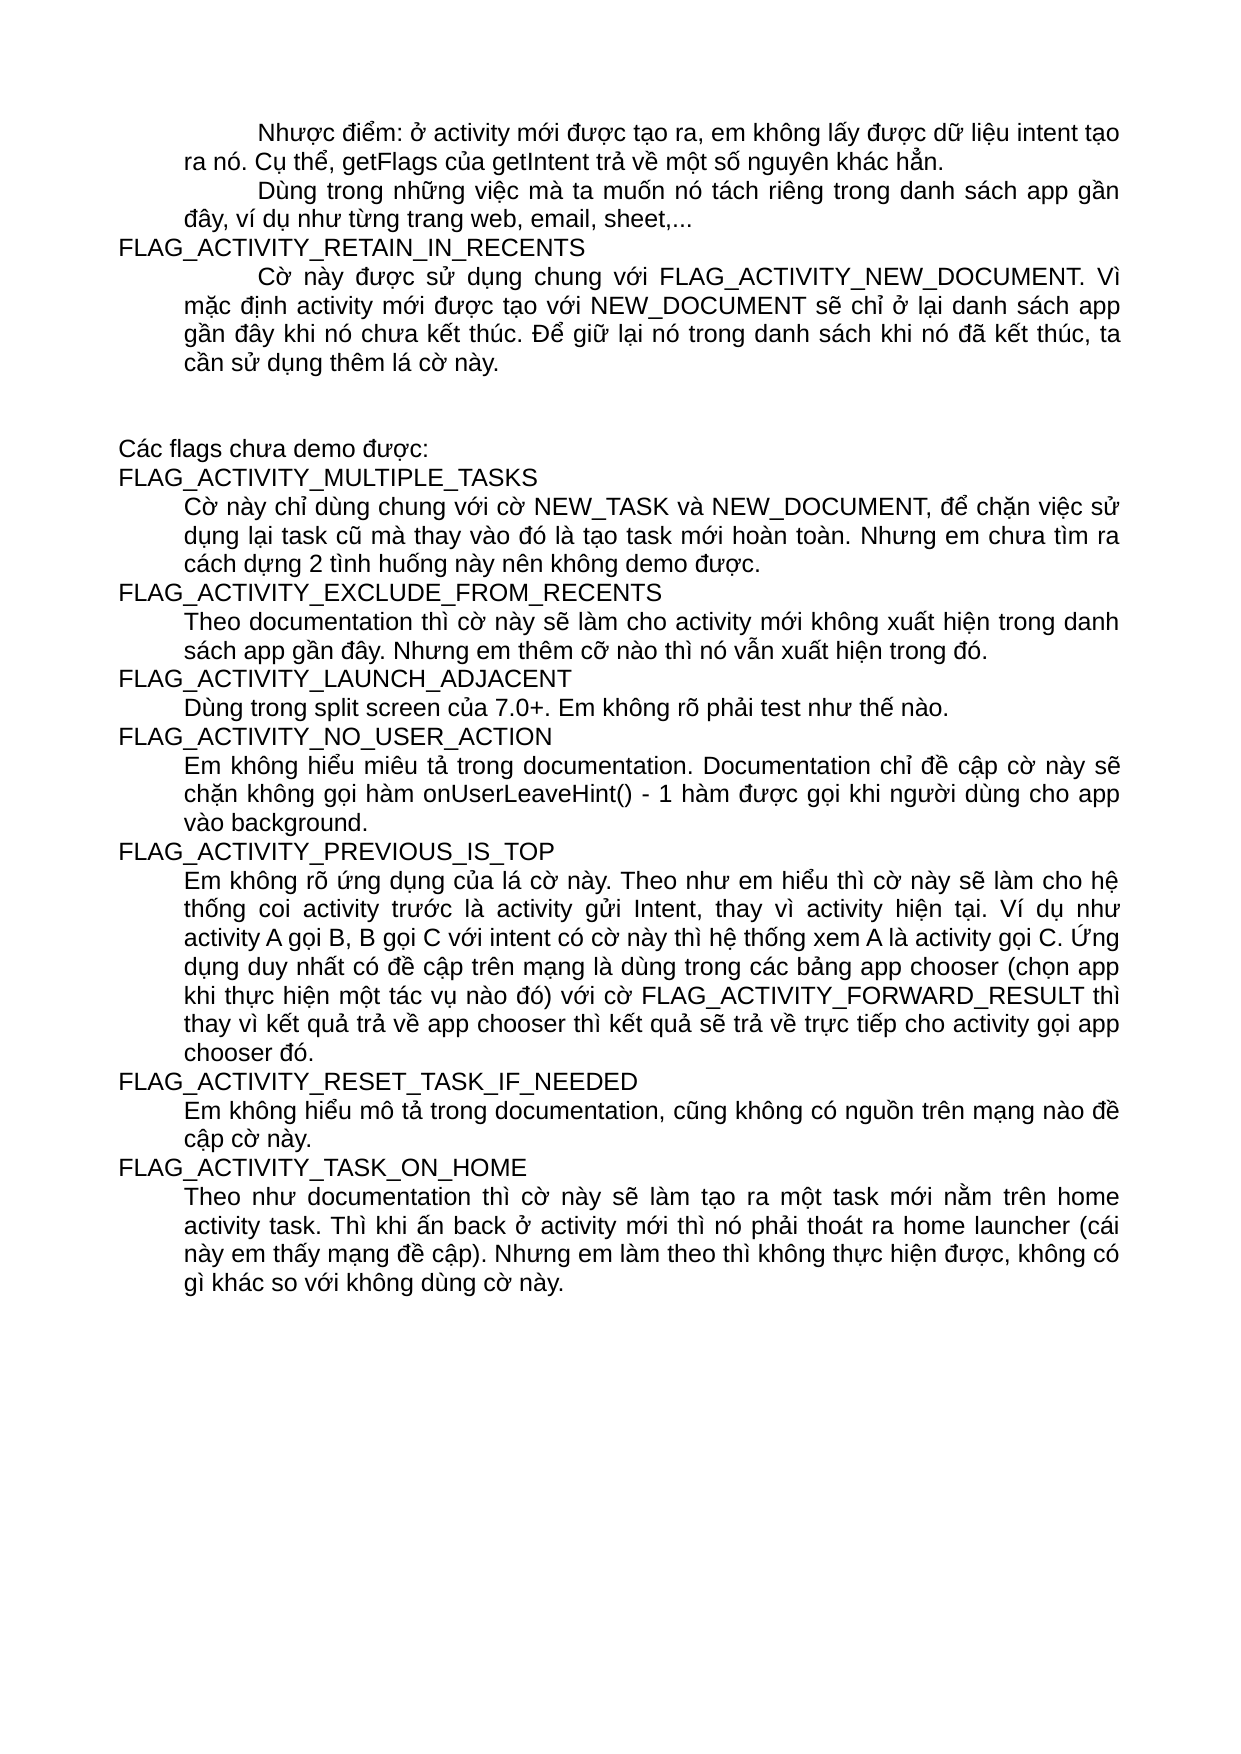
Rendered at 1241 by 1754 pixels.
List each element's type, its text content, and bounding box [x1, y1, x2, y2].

text FLAG_ACTIVITY_EXCLUDE_FROM_RECENTS [118, 578, 1122, 607]
text Các flags chưa demo được: [118, 434, 1122, 463]
text Em không hiểu miêu tả trong documentation. Documentation chỉ đề cập cờ này sẽ chặn không gọi hàm onUserLeaveHint() - 1 hàm được gọi khi người dùng cho app vào background. [146, 751, 1122, 837]
text FLAG_ACTIVITY_MULTIPLE_TASKS [118, 463, 1122, 492]
text Cờ này chỉ dùng chung với cờ NEW_TASK và NEW_DOCUMENT, để chặn việc sử dụng lại task cũ mà thay vào đó là tạo task mới hoàn toàn. Nhưng em chưa tìm ra cách dựng 2 tình huống này nên không demo được. [146, 492, 1122, 578]
text FLAG_ACTIVITY_PREVIOUS_IS_TOP [118, 837, 1122, 866]
text FLAG_ACTIVITY_LAUNCH_ADJACENT [118, 664, 1122, 693]
text Cờ này được sử dụng chung với FLAG_ACTIVITY_NEW_DOCUMENT. Vì mặc định activity mới được tạo với NEW_DOCUMENT sẽ chỉ ở lại danh sách app gần đây khi nó chưa kết thúc. Để giữ lại nó trong danh sách khi nó đã kết thúc, ta cần sử dụng thêm lá cờ này. [146, 262, 1122, 377]
text Nhược điểm: ở activity mới được tạo ra, em không lấy được dữ liệu intent tạo ra nó. Cụ thể, getFlags của getIntent trả về một số nguyên khác hẳn. [146, 118, 1122, 176]
text FLAG_ACTIVITY_TASK_ON_HOME [118, 1153, 1122, 1182]
text Em không hiểu mô tả trong documentation, cũng không có nguồn trên mạng nào đề cập cờ này. [146, 1096, 1122, 1153]
text Dùng trong những việc mà ta muốn nó tách riêng trong danh sách app gần đây, ví dụ như từng trang web, email, sheet,... [146, 176, 1122, 233]
text FLAG_ACTIVITY_RESET_TASK_IF_NEEDED [118, 1067, 1122, 1096]
text Theo như documentation thì cờ này sẽ làm tạo ra một task mới nằm trên home activity task. Thì khi ấn back ở activity mới thì nó phải thoát ra home launcher (cái này em thấy mạng đề cập). Nhưng em làm theo thì không thực hiện được, không có gì khác so với không dùng cờ này. [146, 1182, 1122, 1297]
text FLAG_ACTIVITY_NO_USER_ACTION [118, 722, 1122, 751]
text Theo documentation thì cờ này sẽ làm cho activity mới không xuất hiện trong danh sách app gần đây. Nhưng em thêm cỡ nào thì nó vẫn xuất hiện trong đó. [146, 607, 1122, 664]
text FLAG_ACTIVITY_RETAIN_IN_RECENTS [118, 233, 1122, 262]
text Em không rõ ứng dụng của lá cờ này. Theo như em hiểu thì cờ này sẽ làm cho hệ thống coi activity trước là activity gửi Intent, thay vì activity hiện tại. Ví dụ như activity A gọi B, B gọi C với intent có cờ này thì hệ thống xem A là activity gọi C. Ứng dụng duy nhất có đề cập trên mạng là dùng trong các bảng app chooser (chọn app khi thực hiện một tác vụ nào đó) với cờ FLAG_ACTIVITY_FORWARD_RESULT thì thay vì kết quả trả về app chooser thì kết quả sẽ trả về trực tiếp cho activity gọi app chooser đó. [146, 866, 1122, 1067]
text Dùng trong split screen của 7.0+. Em không rõ phải test như thế nào. [146, 693, 1122, 722]
